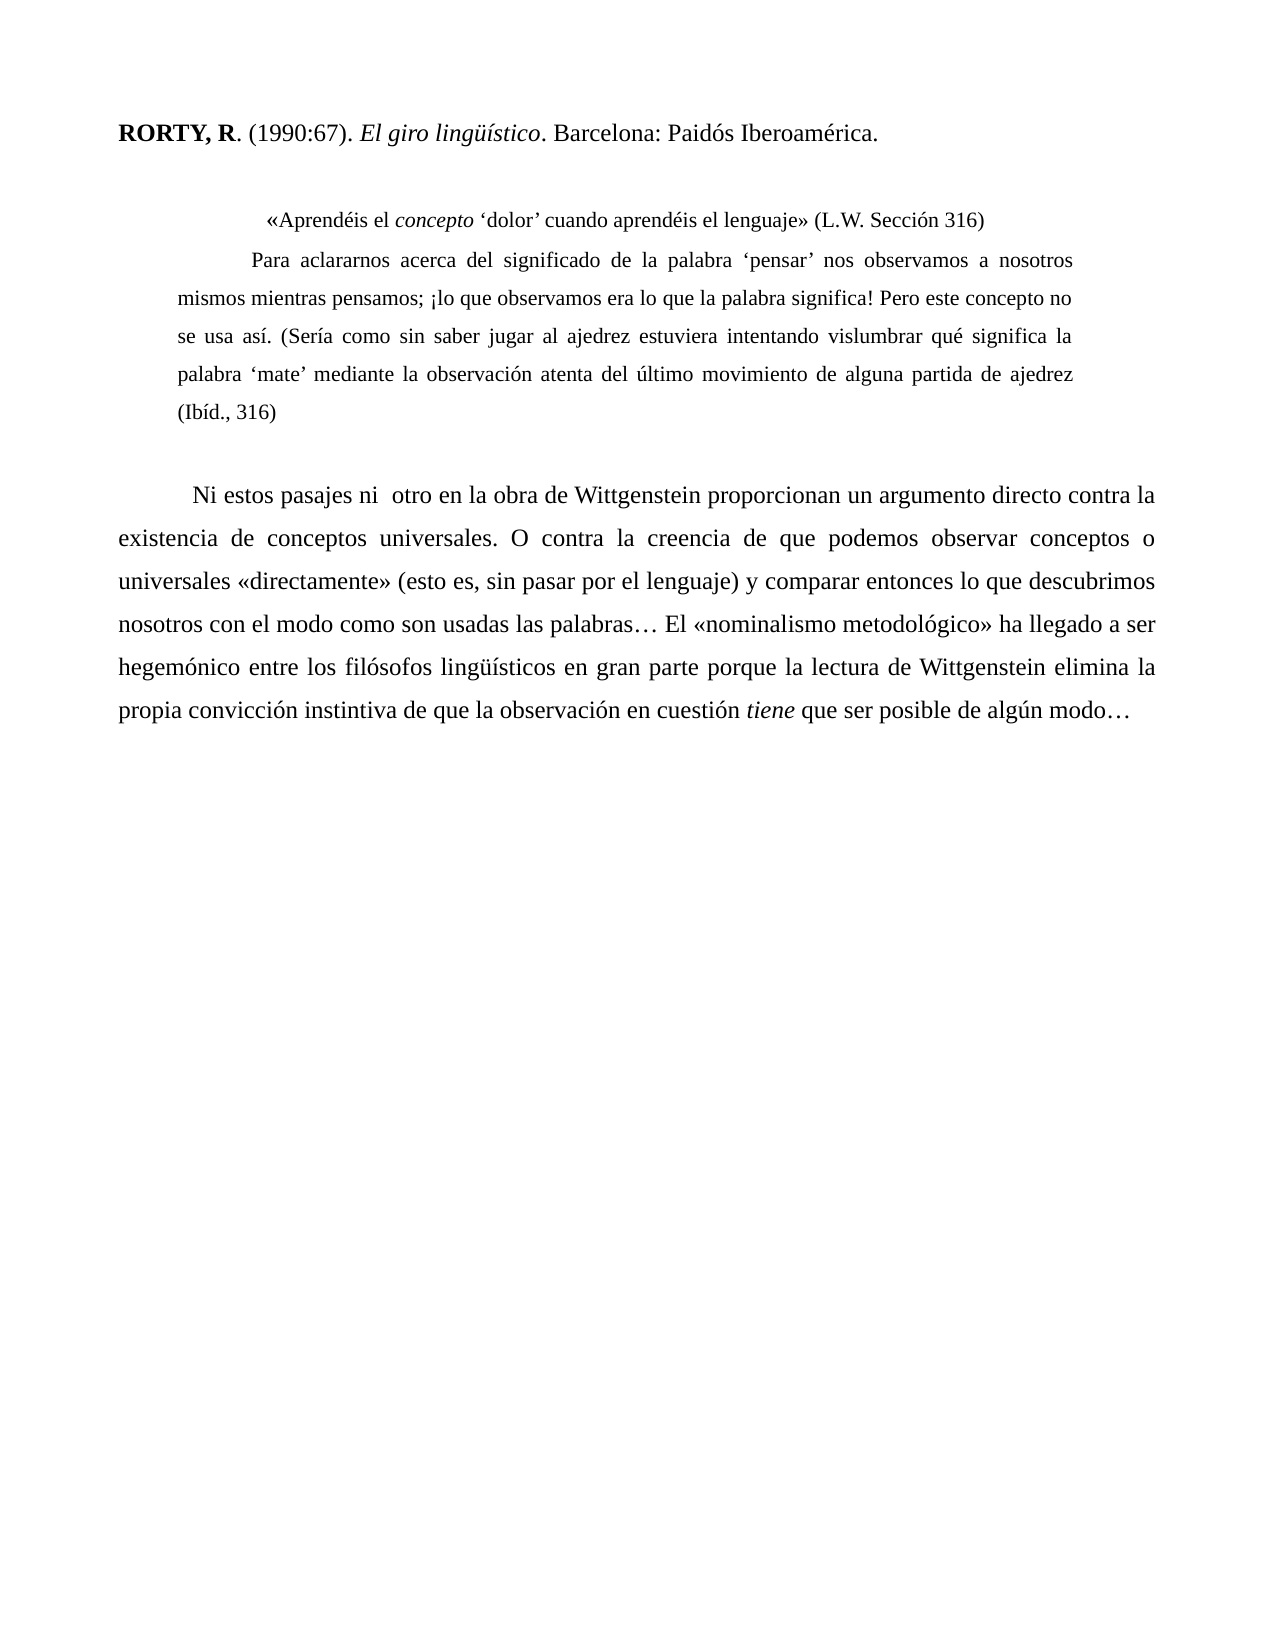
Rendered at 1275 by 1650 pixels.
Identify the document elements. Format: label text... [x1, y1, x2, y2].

text «Aprendéis el concepto ‘dolor’ cuando aprendéis el lenguaje» (L.W. Sección 316) [118, 204, 1157, 233]
text Para aclararnos acerca del significado de la palabra ‘pensar’ nos observamos a nosotros mismos mientras pensamos; ¡lo que observamos era lo que la palabra significa! Pero este concepto no se usa así. (Sería como sin saber jugar al ajedrez estuviera intentando vislumbrar qué significa la palabra ‘mate’ mediante la observación atenta del último movimiento de alguna partida de ajedrez (Ibíd., 316) [177, 247, 1074, 424]
text Ni estos pasajes ni otro en la obra de Wittgenstein proporcionan un argumento directo contra la existencia de conceptos universales. O contra la creencia de que podemos observar conceptos o universales «directamente» (esto es, sin pasar por el lenguaje) y comparar entonces lo que descubrimos nosotros con el modo como son usadas las palabras… El «nominalismo metodológico» ha llegado a ser hegemónico entre los filósofos lingüísticos en gran parte porque la lectura de Wittgenstein elimina la propia convicción instintiva de que la observación en cuestión tiene que ser posible de algún modo… [118, 480, 1157, 724]
text RORTY, R. (1990:67). El giro lingüístico. Barcelona: Paidós Iberoamérica. [118, 118, 1157, 147]
